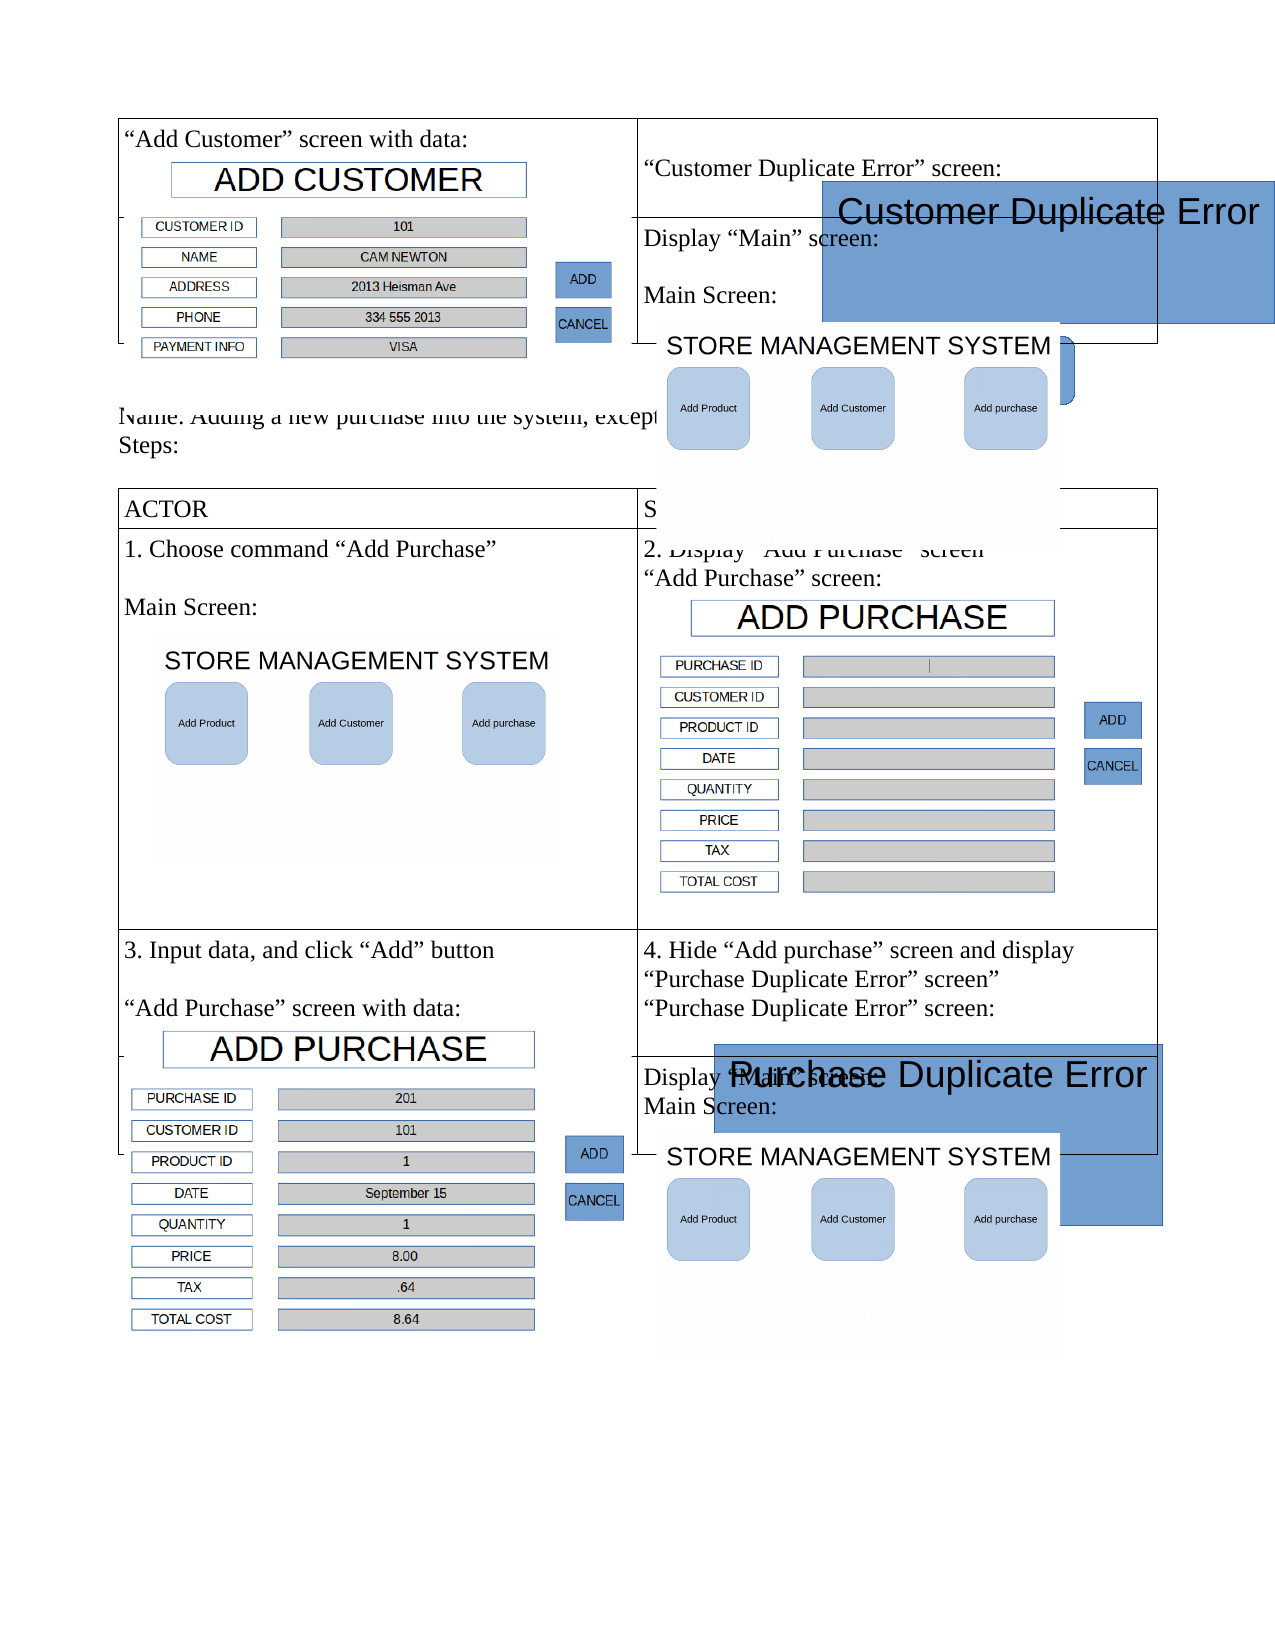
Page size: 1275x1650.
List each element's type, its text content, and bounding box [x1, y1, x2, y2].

text Name: Adding a new purchase into the system, exception [118, 401, 656, 430]
text Name: Adding a new purchase into the system, exception [1061, 401, 1157, 430]
table_header SYSTEM [1061, 489, 1157, 528]
text Steps: [118, 430, 656, 459]
table_cell Display “Main” screen: Main Screen: [638, 1057, 714, 1154]
table_header ACTOR [119, 489, 637, 528]
table_cell 2. Display “Add Purchase” screen “Add Purchase” screen: [638, 529, 1157, 929]
table_cell 4. Hide “Add purchase” screen and display “Purchase Duplicate Error” screen” “Purchase Duplicate Error” screen: [638, 930, 1157, 1056]
text [1061, 430, 1157, 459]
table_cell 5. Click on “OK” button: [632, 1057, 637, 1154]
table_cell 1. Choose command “Add Purchase” Main Screen: [119, 529, 637, 929]
table_header SYSTEM [638, 489, 656, 528]
table_cell 5. Click on “OK” button: [632, 218, 637, 343]
table_cell 5. Click on “OK” button: [119, 218, 123, 343]
table_cell Display “Main” screen: Main Screen: [1061, 324, 1157, 343]
table_cell 4. Hide “Add Customer” screen and display Customer Duplicate Error” screen “Customer Duplicate Error” screen: [638, 119, 1157, 216]
table_cell “Add Customer” screen with data: [119, 119, 637, 216]
table_cell 3. Input data, and click “Add” button “Add Purchase” screen with data: [119, 930, 637, 1056]
table_cell Display “Main” screen: Main Screen: [638, 218, 822, 343]
